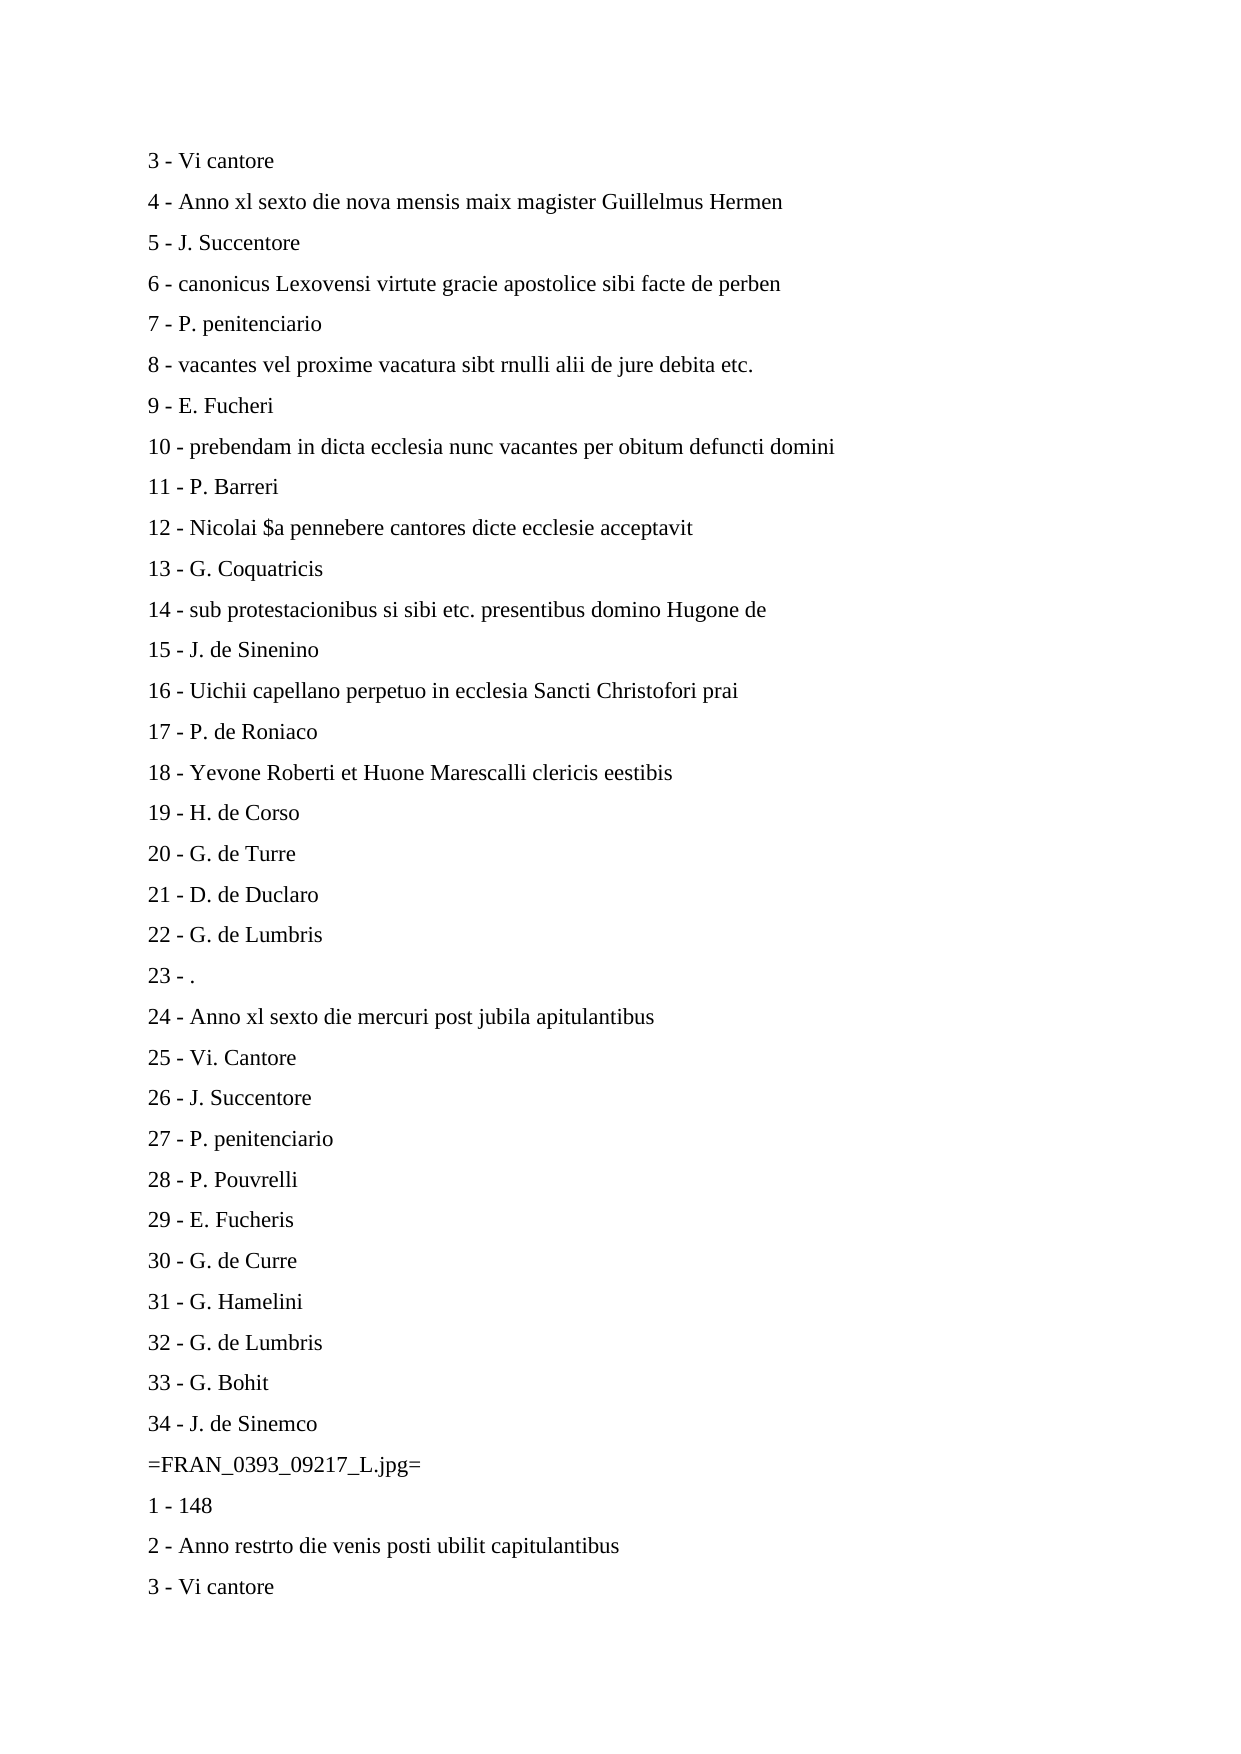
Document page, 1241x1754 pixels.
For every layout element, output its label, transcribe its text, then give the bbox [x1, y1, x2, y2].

text 3 - Vi cantore [148, 1573, 1093, 1599]
text 7 - P. penitenciario [148, 311, 1093, 337]
text 17 - P. de Roniaco [148, 718, 1093, 744]
text 22 - G. de Lumbris [148, 921, 1093, 948]
text 14 - sub protestacionibus si sibi etc. presentibus domino Hugone de [148, 596, 1093, 622]
text 34 - J. de Sinemco [148, 1410, 1093, 1437]
text 28 - P. Pouvrelli [148, 1166, 1093, 1192]
text 25 - Vi. Cantore [148, 1044, 1093, 1070]
text 5 - J. Succentore [148, 229, 1093, 255]
text 30 - G. de Curre [148, 1247, 1093, 1274]
text 1 - 148 [148, 1492, 1093, 1518]
text 4 - Anno xl sexto die nova mensis maix magister Guillelmus Hermen [148, 188, 1093, 215]
text 12 - Nicolai $a pennebere cantores dicte ecclesie acceptavit [148, 514, 1093, 541]
text 24 - Anno xl sexto die mercuri post jubila apitulantibus [148, 1003, 1093, 1029]
text 27 - P. penitenciario [148, 1125, 1093, 1151]
text 18 - Yevone Roberti et Huone Marescalli clericis eestibis [148, 758, 1093, 785]
text 23 - . [148, 962, 1093, 988]
text 31 - G. Hamelini [148, 1288, 1093, 1314]
text 26 - J. Succentore [148, 1084, 1093, 1111]
text 6 - canonicus Lexovensi virtute gracie apostolice sibi facte de perben [148, 270, 1093, 296]
text 21 - D. de Duclaro [148, 881, 1093, 907]
text 8 - vacantes vel proxime vacatura sibt rnulli alii de jure debita etc. [148, 351, 1093, 378]
text 11 - P. Barreri [148, 473, 1093, 500]
text 10 - prebendam in dicta ecclesia nunc vacantes per obitum defuncti domini [148, 433, 1093, 459]
text 3 - Vi cantore [148, 148, 1093, 174]
text 2 - Anno restrto die venis posti ubilit capitulantibus [148, 1532, 1093, 1559]
text 16 - Uichii capellano perpetuo in ecclesia Sancti Christofori prai [148, 677, 1093, 703]
text 19 - H. de Corso [148, 799, 1093, 826]
text =FRAN_0393_09217_L.jpg= [148, 1451, 1093, 1477]
text 33 - G. Bohit [148, 1369, 1093, 1396]
text 32 - G. de Lumbris [148, 1329, 1093, 1355]
text 15 - J. de Sinenino [148, 636, 1093, 663]
text 13 - G. Coquatricis [148, 555, 1093, 581]
text 20 - G. de Turre [148, 840, 1093, 866]
text 29 - E. Fucheris [148, 1207, 1093, 1233]
text 9 - E. Fucheri [148, 392, 1093, 418]
